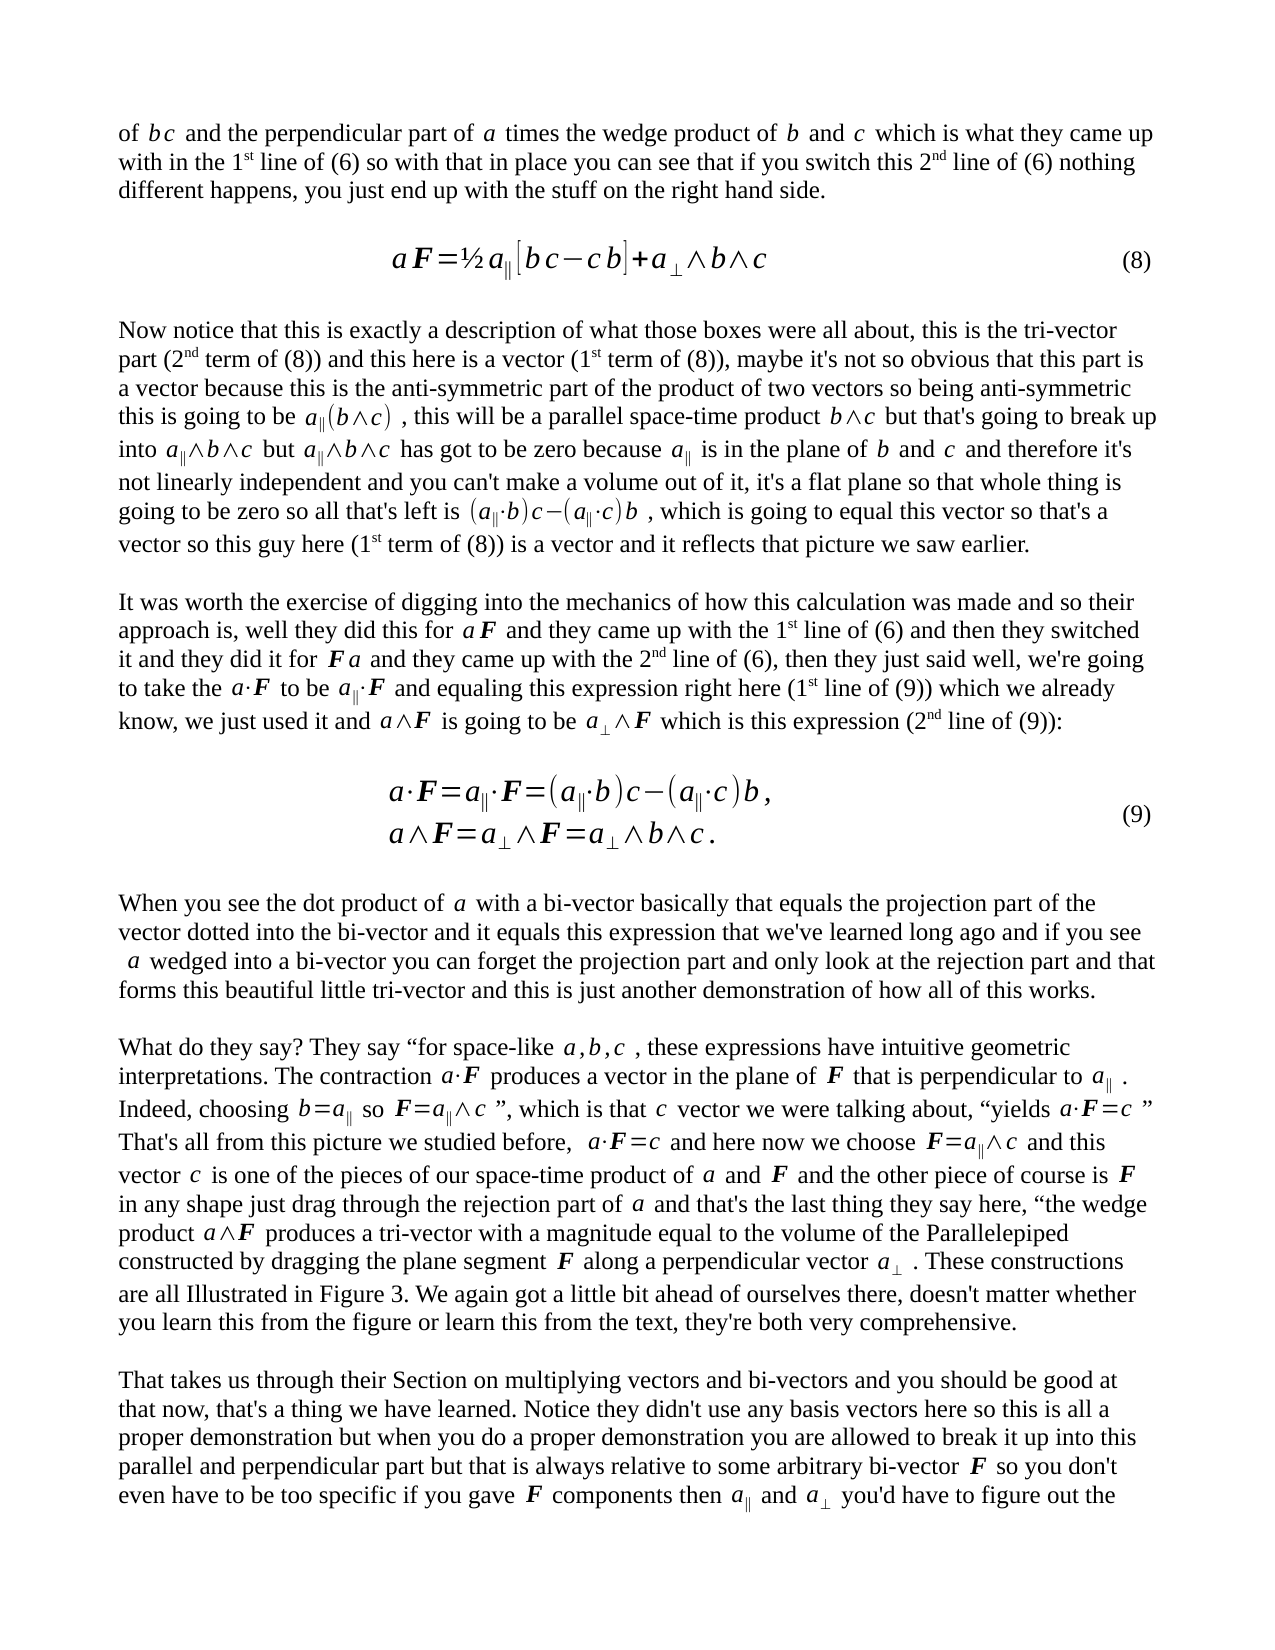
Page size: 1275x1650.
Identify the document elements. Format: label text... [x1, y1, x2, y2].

text Now notice that this is exactly a description of what those boxes were all about, this is the tri-vector part (2nd term of (8)) and this here is a vector (1st term of (8)), maybe it's not so obvious that this part is a vector because this is the anti-symmetric part of the product of two vectors so being anti-symmetric this is going to be, this will be a parallel space-time productbut that's going to break up intobuthas got to be zero becauseis in the plane ofandand therefore it's not linearly independent and you can't make a volume out of it, it's a flat plane so that whole thing is going to be zero so all that's left is, which is going to equal this vector so that's a vector so this guy here (1st term of (8)) is a vector and it reflects that picture we saw earlier. [118, 315, 1157, 558]
text Now these two tri-vector parts will add together and double because this part here is about to double because you're going to flipandand then you're going to change that sign to a plus so you're going to get a two out front so what you're going to get left with iswith a two canceled, The 2nd term is all zero becauseis the rejection of theplane, by definition it has no projection in thedirection, if it did the it wouldn't be the rejection from the plane so likewise it has no projection on thedirection either so every one of these dot products is zero so this entire 2nd term goes away and what you're left with is this, the parallel part oftimes the anti-symmetric piece of the space-time product ofand the perpendicular part oftimes the wedge product ofandwhich is what they came up with in the 1st line of (6) so with that in place you can see that if you switch this 2nd line of (6) nothing different happens, you just end up with the stuff on the right hand side. [118, 118, 1157, 204]
table_header [118, 233, 1041, 286]
text That takes us through their Section on multiplying vectors and bi-vectors and you should be good at that now, that's a thing we have learned. Notice they didn't use any basis vectors here so this is all a proper demonstration but when you do a proper demonstration you are allowed to break it up into this parallel and perpendicular part but that is always relative to some arbitrary bi-vectorso you don't even have to be too specific if you gavecomponents thenandyou'd have to figure out the [118, 1365, 1157, 1513]
text It was worth the exercise of digging into the mechanics of how this calculation was made and so their approach is, well they did this forand they came up with the 1st line of (6) and then they switched it and they did it forand they came up with the 2nd line of (6), then they just said well, we're going to take theto beand equaling this expression right here (1st line of (9)) which we already know, we just used it andis going to bewhich is this expression (2nd line of (9)): [118, 587, 1157, 738]
table_header (9) [1041, 767, 1157, 860]
text What do they say? They say “for space-like, these expressions have intuitive geometric interpretations. The contractionproduces a vector in the plane ofthat is perpendicular to. Indeed, choosingso”, which is thatvector we were talking about, “yields” [118, 1032, 1157, 1127]
table_header [118, 767, 1041, 860]
text When you see the dot product ofwith a bi-vector basically that equals the projection part of the vector dotted into the bi-vector and it equals this expression that we've learned long ago and if you see wedged into a bi-vector you can forget the projection part and only look at the rejection part and that forms this beautiful little tri-vector and this is just another demonstration of how all of this works. [118, 888, 1157, 1003]
table_header (8) [1041, 233, 1157, 286]
text That's all from this picture we studied before, and here now we chooseand this vectoris one of the pieces of our space-time product ofandand the other piece of course isin any shape just drag through the rejection part ofand that's the last thing they say here, “the wedge productproduces a tri-vector with a magnitude equal to the volume of the Parallelepiped constructed by dragging the plane segmentalong a perpendicular vector. These constructions are all Illustrated in Figure 3. We again got a little bit ahead of ourselves there, doesn't matter whether you learn this from the figure or learn this from the text, they're both very comprehensive. [118, 1127, 1157, 1336]
